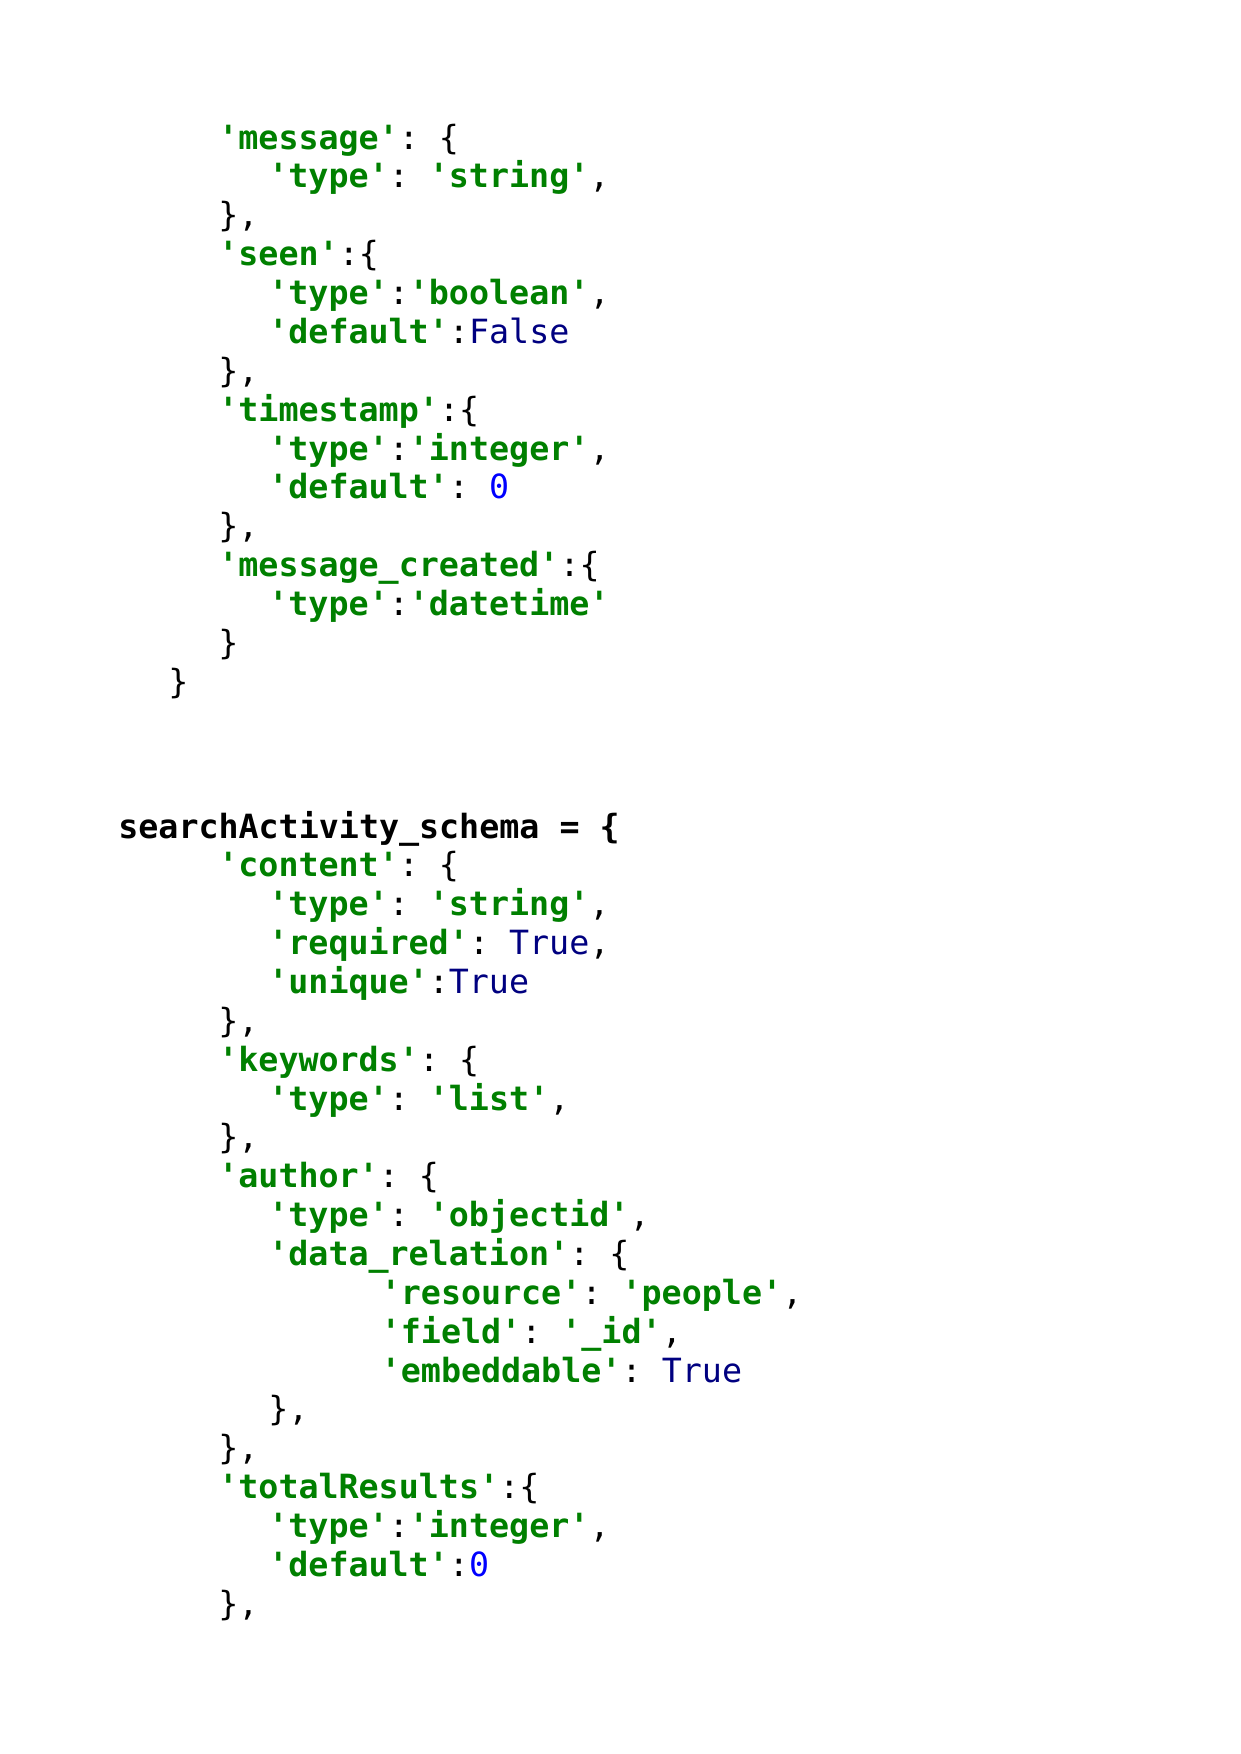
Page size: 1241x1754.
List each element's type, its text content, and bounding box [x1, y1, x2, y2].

text 'type':'boolean', [118, 273, 1122, 312]
text }, [118, 1429, 1122, 1468]
text }, [118, 1584, 1122, 1623]
text 'data_relation': { [118, 1234, 1122, 1273]
text 'default':0 [118, 1545, 1122, 1584]
text 'content': { [118, 846, 1122, 885]
text 'type':'integer', [118, 1506, 1122, 1545]
text }, [118, 351, 1122, 390]
text 'type':'datetime' [118, 584, 1122, 623]
text 'author': { [118, 1157, 1122, 1196]
text 'totalResults':{ [118, 1468, 1122, 1506]
text 'default':False [118, 312, 1122, 351]
text 'embeddable': True [118, 1351, 1122, 1390]
text 'field': '_id', [118, 1312, 1122, 1351]
text 'keywords': { [118, 1040, 1122, 1079]
text searchActivity_schema = { [118, 807, 1122, 846]
text 'message_created':{ [118, 546, 1122, 584]
text }, [118, 196, 1122, 235]
text 'type': 'string', [118, 157, 1122, 196]
text 'type':'integer', [118, 429, 1122, 468]
text }, [118, 1118, 1122, 1157]
text 'timestamp':{ [118, 390, 1122, 429]
text 'type': 'string', [118, 885, 1122, 924]
text } [118, 662, 1122, 701]
text 'default': 0 [118, 468, 1122, 507]
text 'seen':{ [118, 235, 1122, 273]
text 'required': True, [118, 924, 1122, 962]
text } [118, 623, 1122, 662]
text 'type': 'list', [118, 1079, 1122, 1118]
text 'unique':True [118, 962, 1122, 1001]
text 'resource': 'people', [118, 1273, 1122, 1312]
text 'type': 'objectid', [118, 1196, 1122, 1234]
text }, [118, 1390, 1122, 1429]
text }, [118, 507, 1122, 546]
text 'message': { [118, 118, 1122, 157]
text }, [118, 1001, 1122, 1040]
